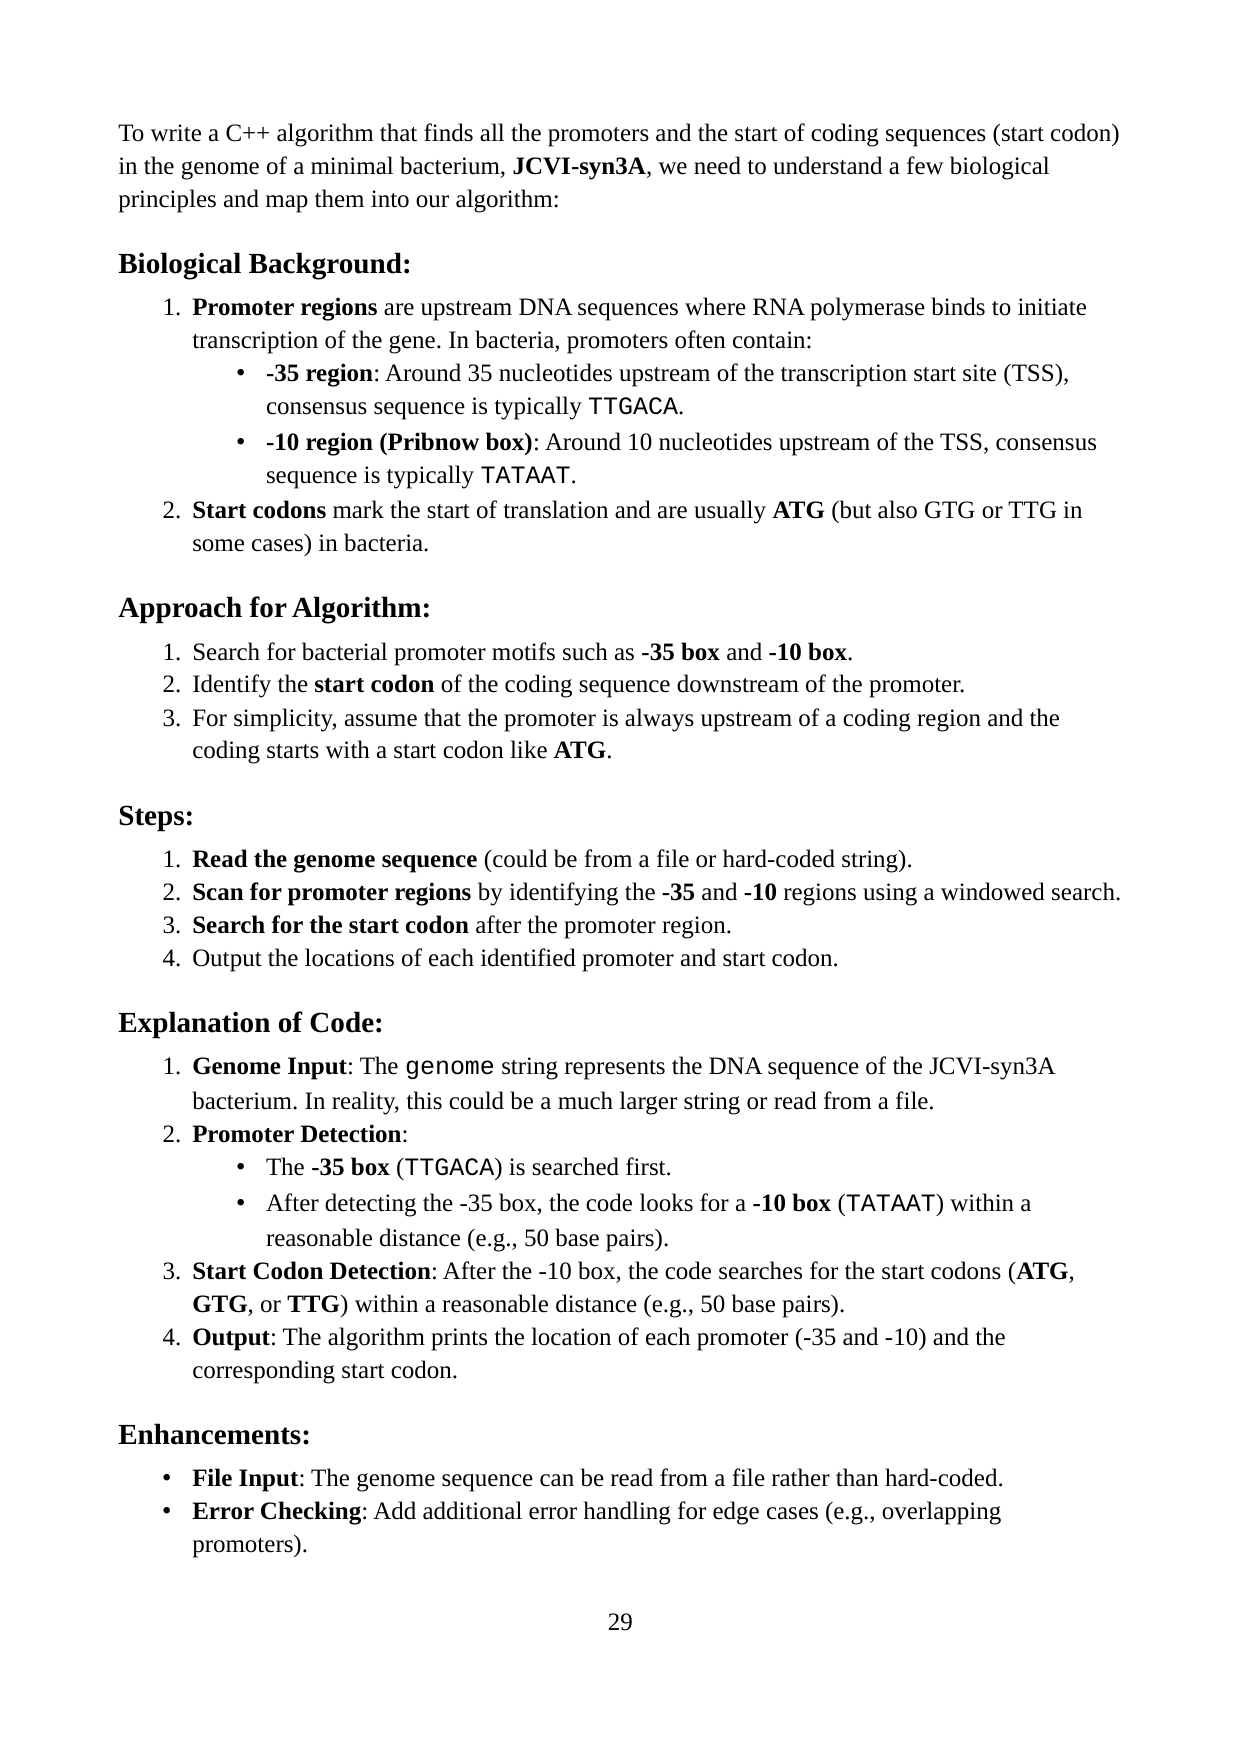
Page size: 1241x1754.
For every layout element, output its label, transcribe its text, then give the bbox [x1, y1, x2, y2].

subtitle Enhancements: [118, 1417, 1122, 1451]
list Promoter Detection: [162, 1119, 1122, 1148]
list Search for the start codon after the promoter region. [162, 910, 1122, 939]
list Read the genome sequence (could be from a file or hard-coded string). [162, 844, 1122, 873]
list After detecting the -35 box, the code looks for a -10 box (TATAAT) within a reasonable distance (e.g., 50 base pairs). [236, 1188, 1122, 1252]
list Output: The algorithm prints the location of each promoter (-35 and -10) and the corresponding start codon. [162, 1322, 1122, 1384]
subtitle Approach for Algorithm: [118, 591, 1122, 624]
list Start Codon Detection: After the -10 box, the code searches for the start codons (ATG, GTG, or TTG) within a reasonable distance (e.g., 50 base pairs). [162, 1256, 1122, 1318]
list The -35 box (TTGACA) is searched first. [236, 1152, 1122, 1183]
list -10 region (Pribnow box): Around 10 nucleotides upstream of the TSS, consensus sequence is typically TATAAT. [236, 427, 1122, 491]
list Scan for promoter regions by identifying the -35 and -10 regions using a windowed search. [162, 877, 1122, 906]
subtitle Explanation of Code: [118, 1005, 1122, 1039]
list -35 region: Around 35 nucleotides upstream of the transcription start site (TSS), consensus sequence is typically TTGACA. [236, 358, 1122, 422]
text To write a C++ algorithm that finds all the promoters and the start of coding sequences (start codon) in the genome of a minimal bacterium, JCVI-syn3A, we need to understand a few biological principles and map them into our algorithm: [118, 118, 1122, 213]
list For simplicity, assume that the promoter is always upstream of a coding region and the coding starts with a start codon like ATG. [162, 703, 1122, 764]
list Start codons mark the start of translation and are usually ATG (but also GTG or TTG in some cases) in bacteria. [162, 495, 1122, 557]
subtitle Steps: [118, 798, 1122, 831]
subtitle Biological Background: [118, 246, 1122, 280]
list Promoter regions are upstream DNA sequences where RNA polymerase binds to initiate transcription of the gene. In bacteria, promoters often contain: [162, 292, 1122, 354]
list Output the locations of each identified promoter and start codon. [162, 943, 1122, 972]
list Search for bacterial promoter motifs such as -35 box and -10 box. [162, 637, 1122, 665]
list Error Checking: Add additional error handling for edge cases (e.g., overlapping promoters). [162, 1496, 1122, 1558]
list File Input: The genome sequence can be read from a file rather than hard-coded. [162, 1463, 1122, 1492]
list Identify the start codon of the coding sequence downstream of the promoter. [162, 669, 1122, 698]
list Genome Input: The genome string represents the DNA sequence of the JCVI-syn3A bacterium. In reality, this could be a much larger string or read from a file. [162, 1051, 1122, 1115]
